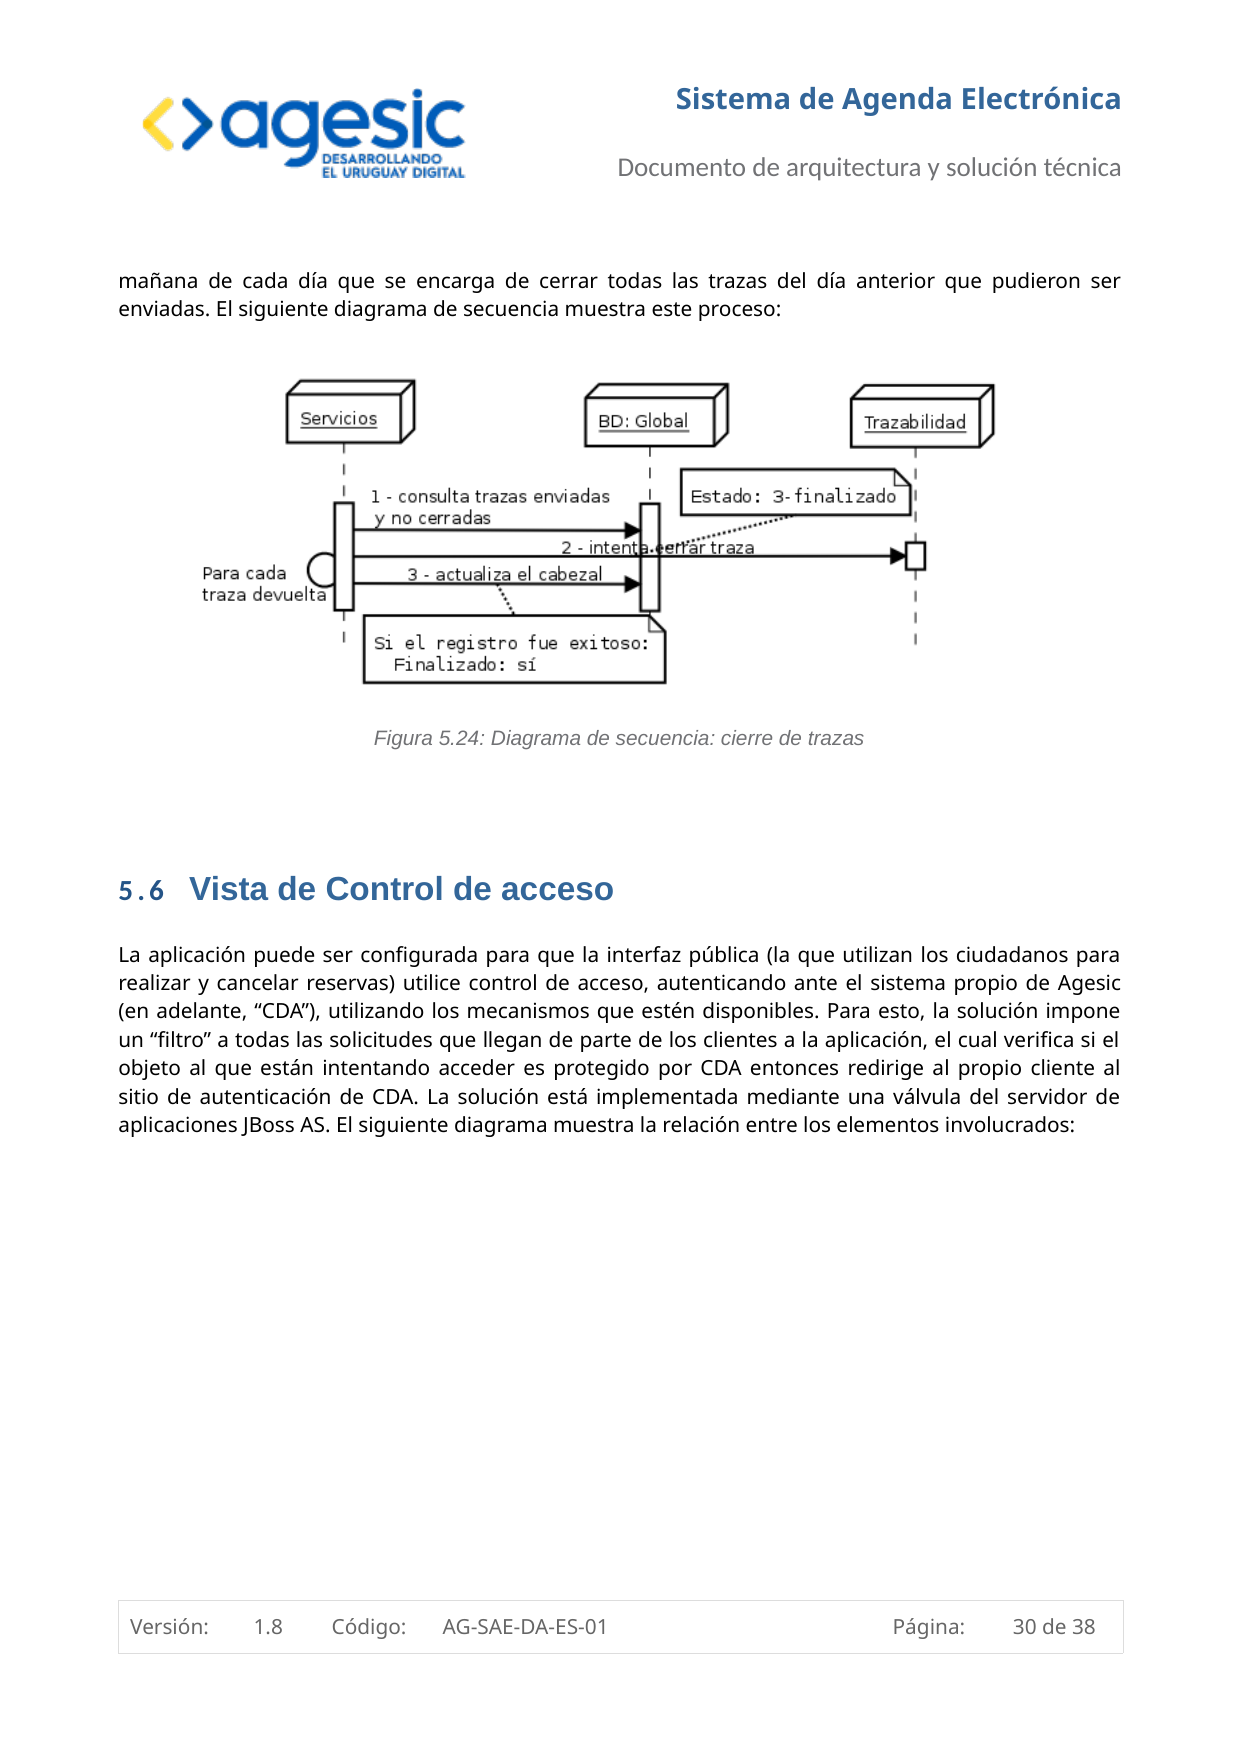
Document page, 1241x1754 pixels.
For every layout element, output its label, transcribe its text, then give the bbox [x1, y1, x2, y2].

subtitle Vista de Control de acceso [118, 869, 1122, 908]
text mañana de cada día que se encarga de cerrar todas las trazas del día anterior que pudieron ser enviadas. El siguiente diagrama de secuencia muestra este proceso: [118, 266, 1122, 323]
text La aplicación puede ser configurada para que la interfaz pública (la que utilizan los ciudadanos para realizar y cancelar reservas) utilice control de acceso, autenticando ante el sistema propio de Agesic (en adelante, “CDA”), utilizando los mecanismos que estén disponibles. Para esto, la solución impone un “filtro” a todas las solicitudes que llegan de parte de los clientes a la aplicación, el cual verifica si el objeto al que están intentando acceder es protegido por CDA entonces redirige al propio cliente al sitio de autenticación de CDA. La solución está implementada mediante una válvula del servidor de aplicaciones JBoss AS. El siguiente diagrama muestra la relación entre los elementos involucrados: [118, 940, 1122, 1139]
picture [142, 88, 466, 178]
text Figura 5.24: Diagrama de secuencia: cierre de trazas [118, 352, 1122, 749]
picture [188, 352, 1052, 714]
